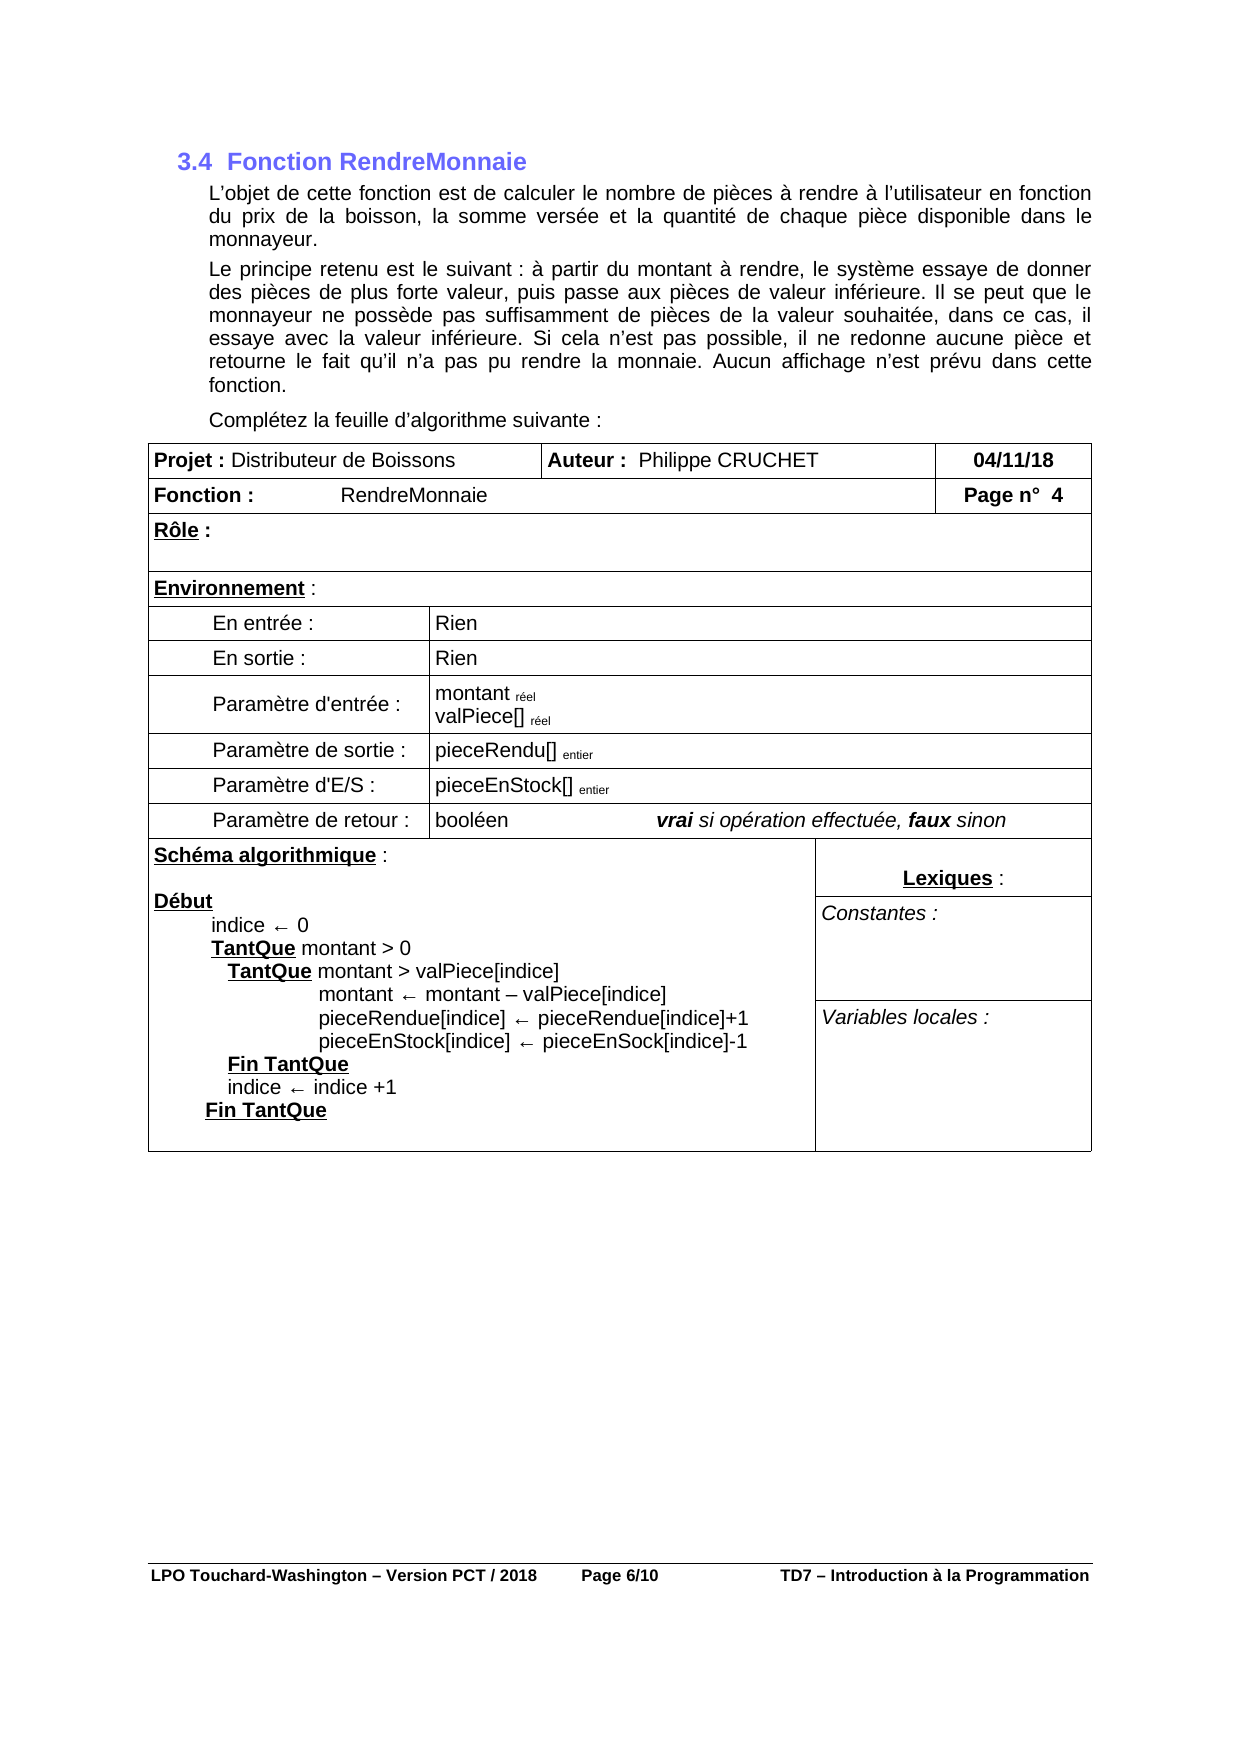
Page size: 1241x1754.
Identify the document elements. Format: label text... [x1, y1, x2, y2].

table_cell Environnement : [149, 572, 1091, 606]
table_cell Paramètre d'entrée : [149, 676, 429, 733]
table_cell En entrée : [149, 607, 429, 640]
table_cell Paramètre de sortie : [149, 734, 429, 768]
table_cell Paramètre de retour : [149, 804, 429, 838]
table_cell En sortie : [149, 641, 429, 675]
table_header Auteur : Philippe CRUCHET [542, 444, 935, 478]
table_header Lexiques : [816, 839, 1091, 896]
table_cell montant réel valPiece[] réel [430, 676, 1091, 733]
table_cell Paramètre d'E/S : [149, 769, 429, 803]
table_cell Variables locales : [816, 1001, 1091, 1151]
table_cell Rien [430, 641, 1091, 675]
table_cell pieceEnStock[] entier [430, 769, 1091, 803]
table_header 04/11/18 [936, 444, 1091, 478]
table_cell Page n° 4 [936, 479, 1091, 513]
table_cell Rien [430, 607, 1091, 640]
table_cell pieceRendu[] entier [430, 734, 1091, 768]
table_cell Schéma algorithmique : Début indice ← 0 TantQue montant > 0 TantQue montant > valPiece[indice] montant ← montant – valPiece[indice] pieceRendue[indice] ← pieceRendue[indice]+1 pieceEnStock[indice] ← pieceEnSock[indice]-1 Fin TantQue indice ← indice +1 Fin TantQue [149, 839, 815, 1151]
table_header Projet : Distributeur de Boissons [149, 444, 541, 478]
text L’objet de cette fonction est de calculer le nombre de pièces à rendre à l’utilisateur en fonction du prix de la boisson, la somme versée et la quantité de chaque pièce disponible dans le monnayeur. [208, 182, 1093, 251]
subtitle Fonction RendreMonnaie [177, 148, 1033, 176]
text Le principe retenu est le suivant : à partir du montant à rendre, le système essaye de donner des pièces de plus forte valeur, puis passe aux pièces de valeur inférieure. Il se peut que le monnayeur ne possède pas suffisamment de pièces de la valeur souhaitée, dans ce cas, il essaye avec la valeur inférieure. Si cela n’est pas possible, il ne redonne aucune pièce et retourne le fait qu’il n’a pas pu rendre la monnaie. Aucun affichage n’est prévu dans cette fonction. [208, 257, 1093, 397]
text Complétez la feuille d’algorithme suivante : [208, 408, 1093, 432]
table_cell booléen vrai si opération effectuée, faux sinon [430, 804, 1091, 838]
table_cell Fonction : RendreMonnaie [149, 479, 935, 513]
table_cell Constantes : [816, 897, 1091, 1000]
table_cell Rôle : [149, 514, 1091, 571]
